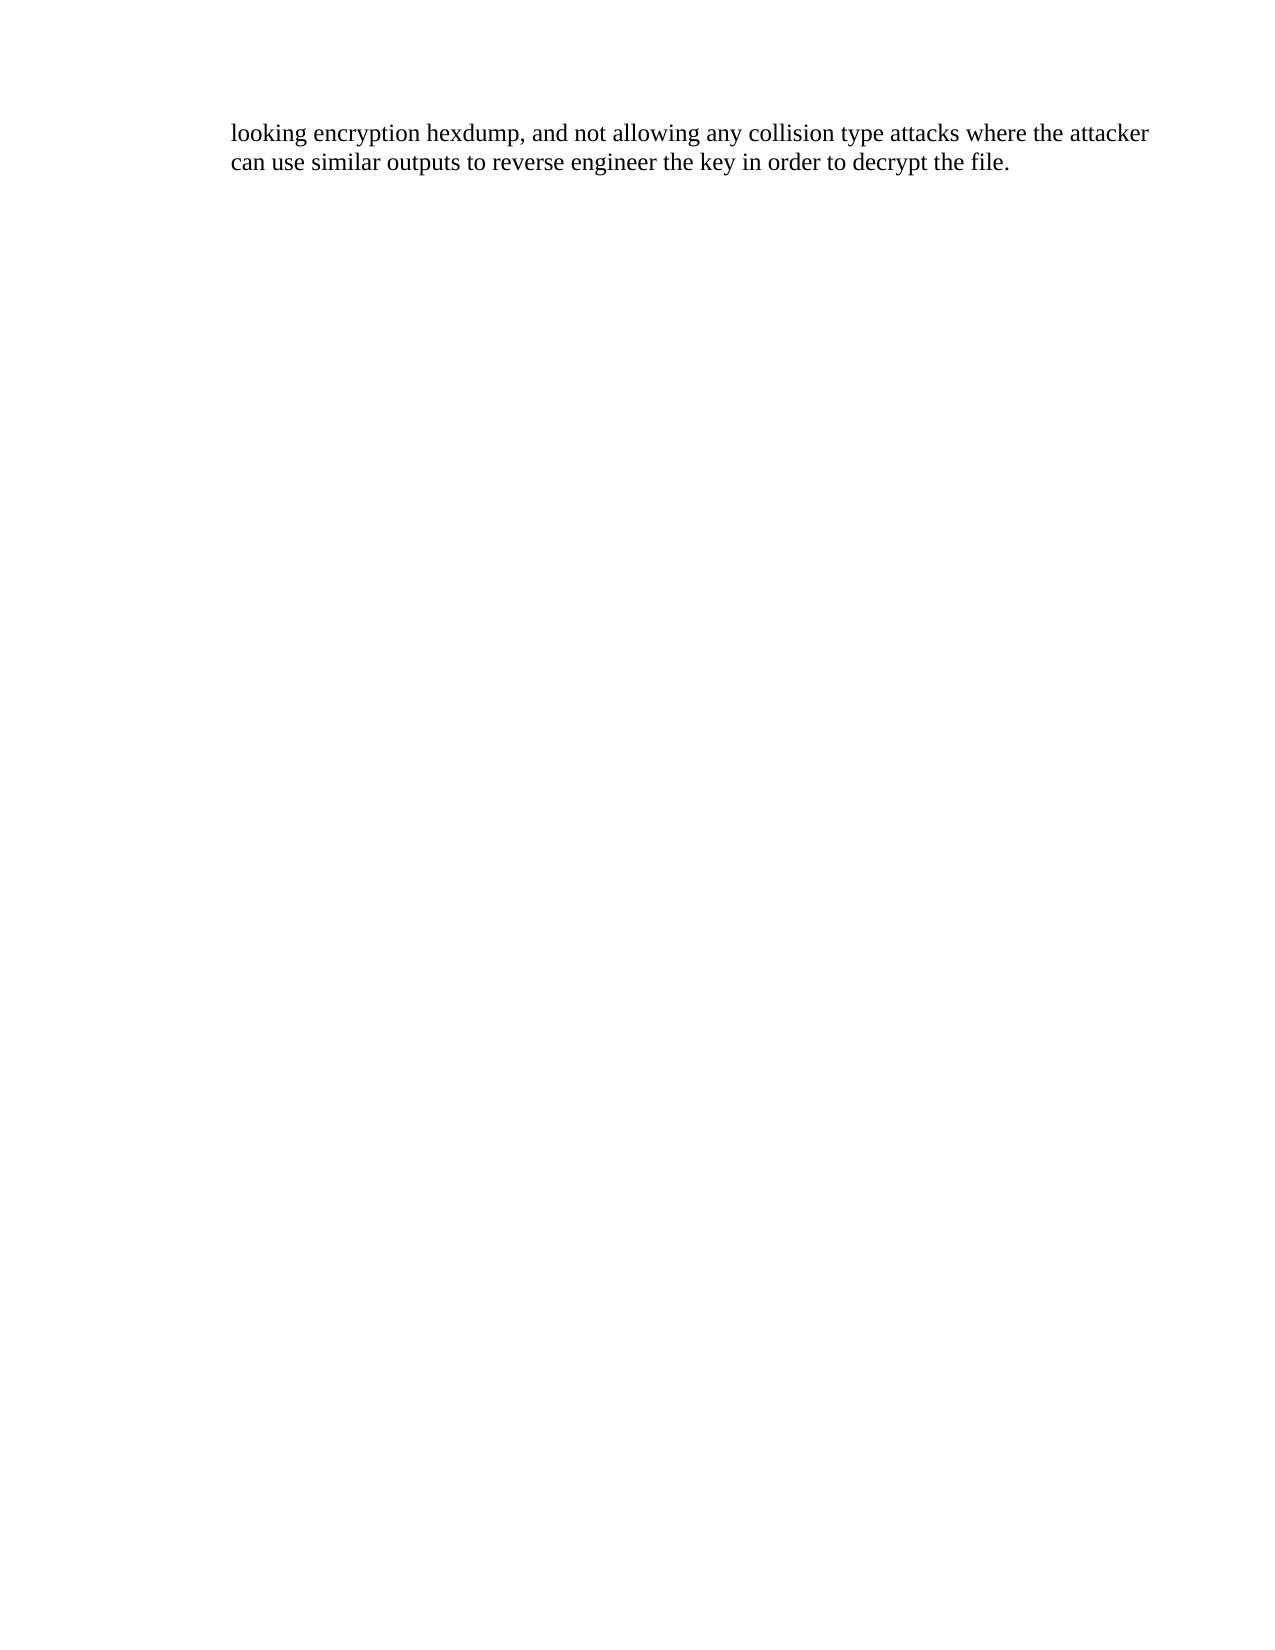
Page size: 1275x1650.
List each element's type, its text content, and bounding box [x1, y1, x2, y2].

list looking encryption hexdump, and not allowing any collision type attacks where the attacker can use similar outputs to reverse engineer the key in order to decrypt the file. [193, 118, 1157, 176]
